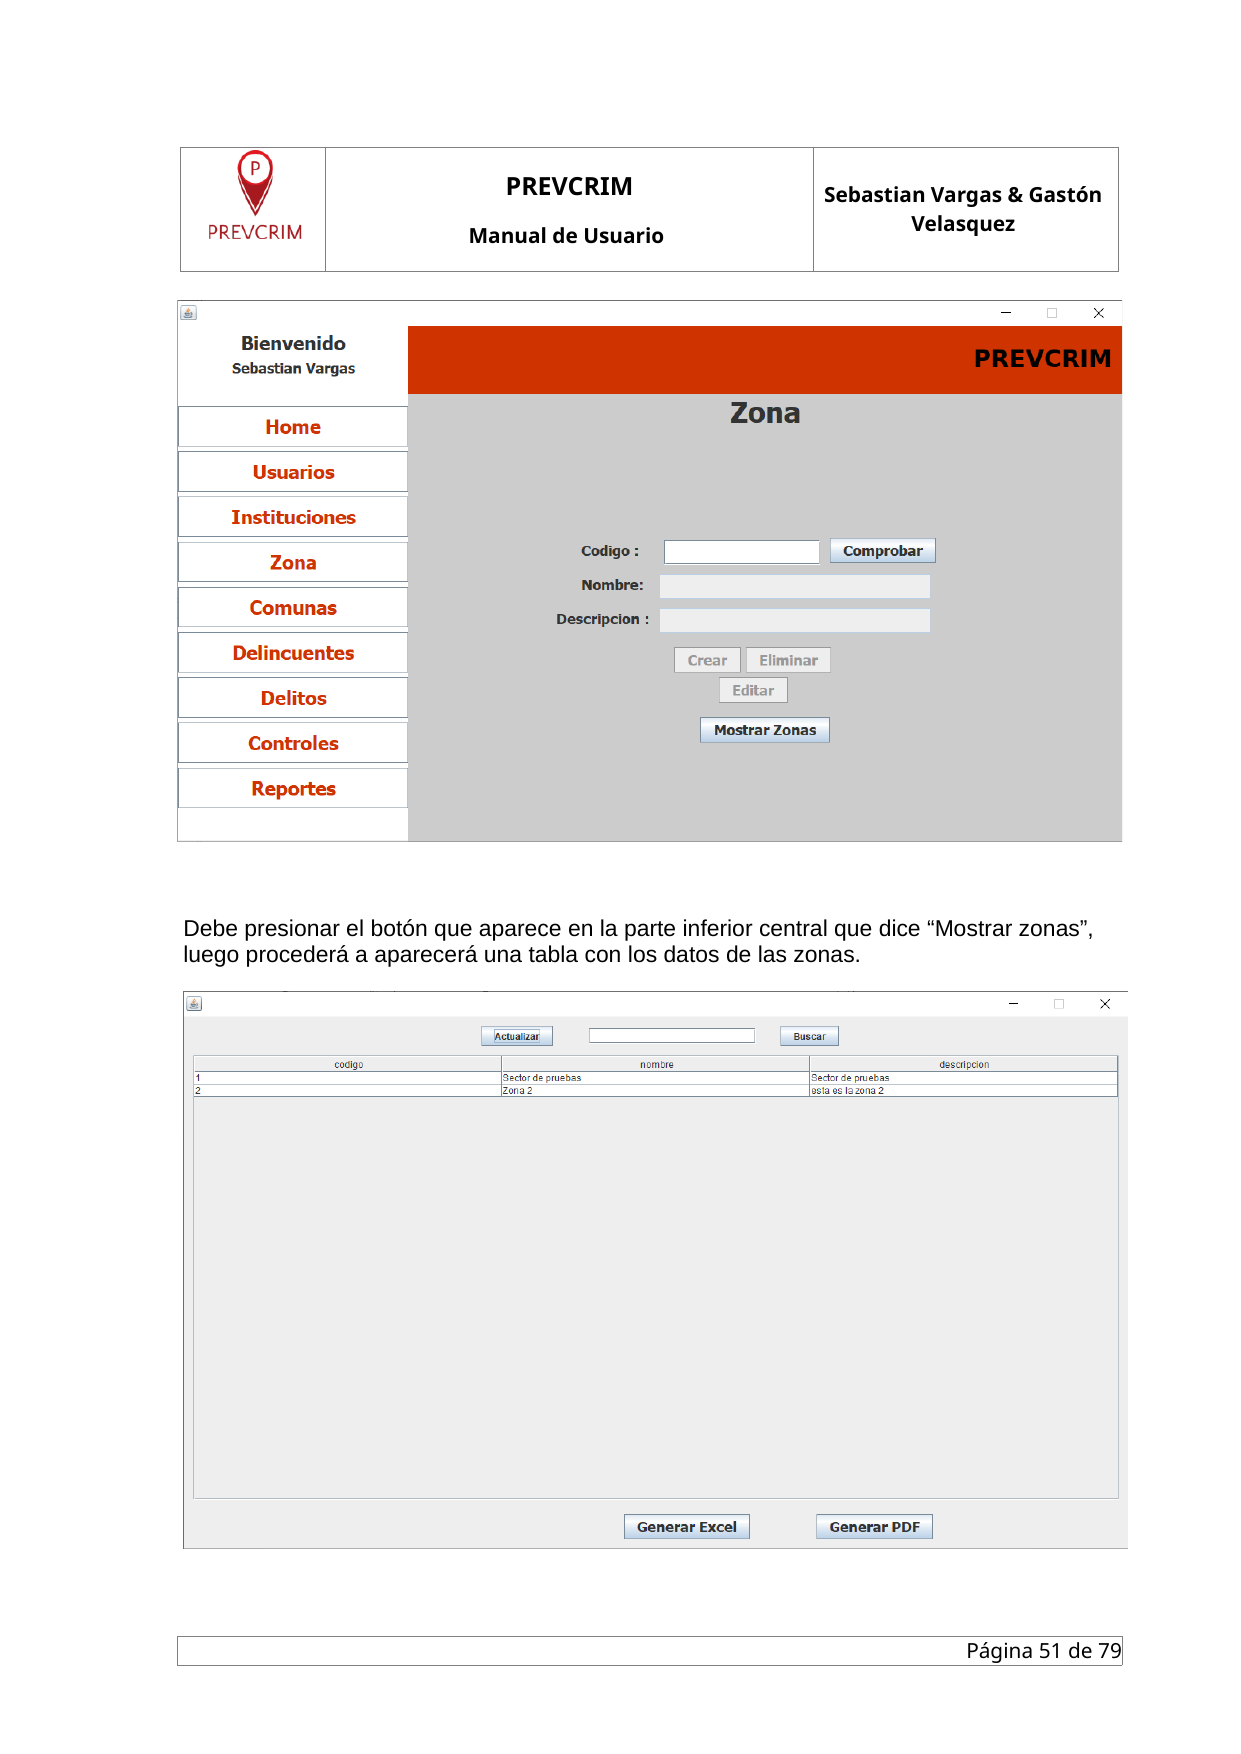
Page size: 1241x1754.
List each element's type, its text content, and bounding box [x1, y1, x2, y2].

text Debe presionar el botón que aparece en la parte inferior central que dice “Mostrar zonas”, luego procederá a aparecerá una tabla con los datos de las zonas. [183, 915, 1122, 968]
